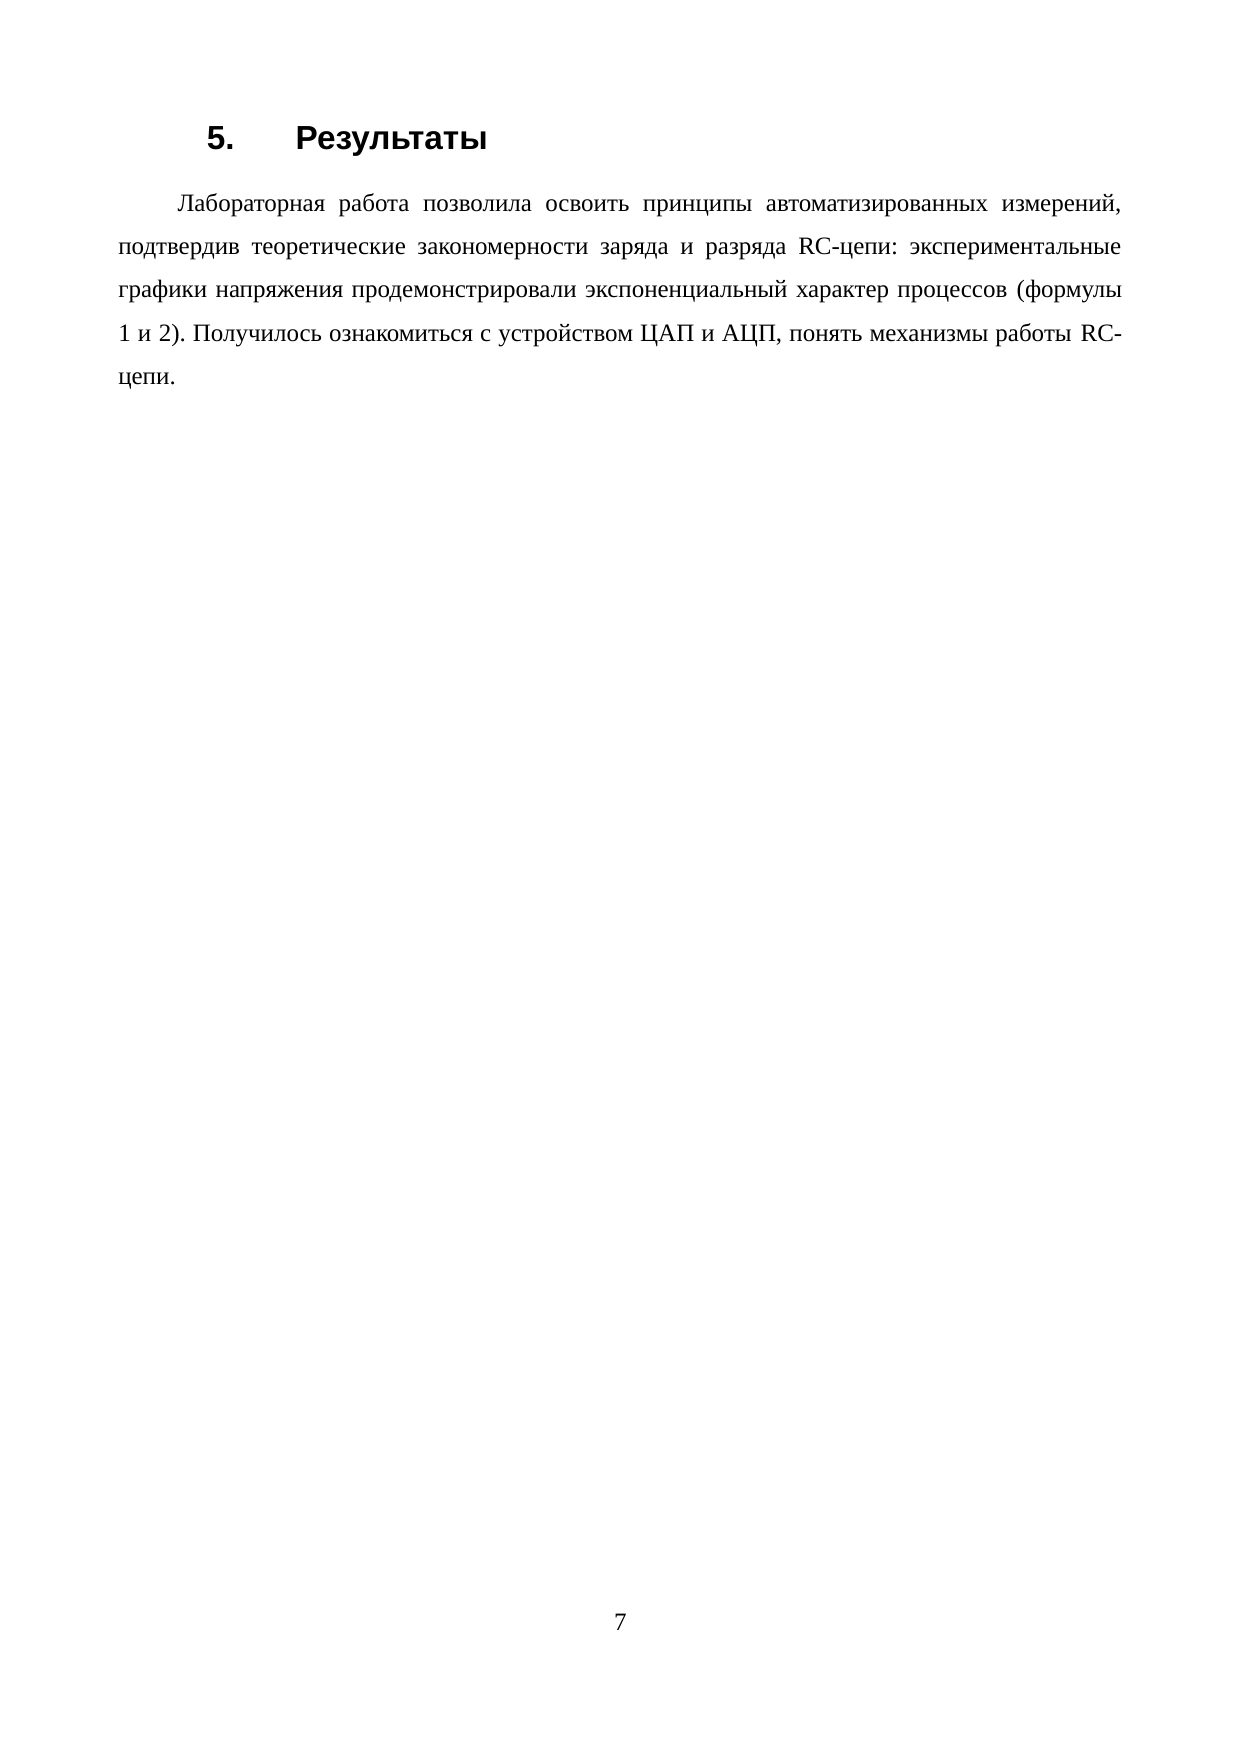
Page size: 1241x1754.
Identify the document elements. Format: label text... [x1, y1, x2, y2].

text Лабораторная работа позволила освоить принципы автоматизированных измерений, подтвердив теоретические закономерности заряда и разряда RC-цепи: экспериментальные графики напряжения продемонстрировали экспоненциальный характер процессов (формулы 1 и 2). Получилось ознакомиться с устройством ЦАП и АЦП, понять механизмы работы RC-цепи. [118, 188, 1122, 389]
subtitle Результаты [148, 118, 1122, 157]
